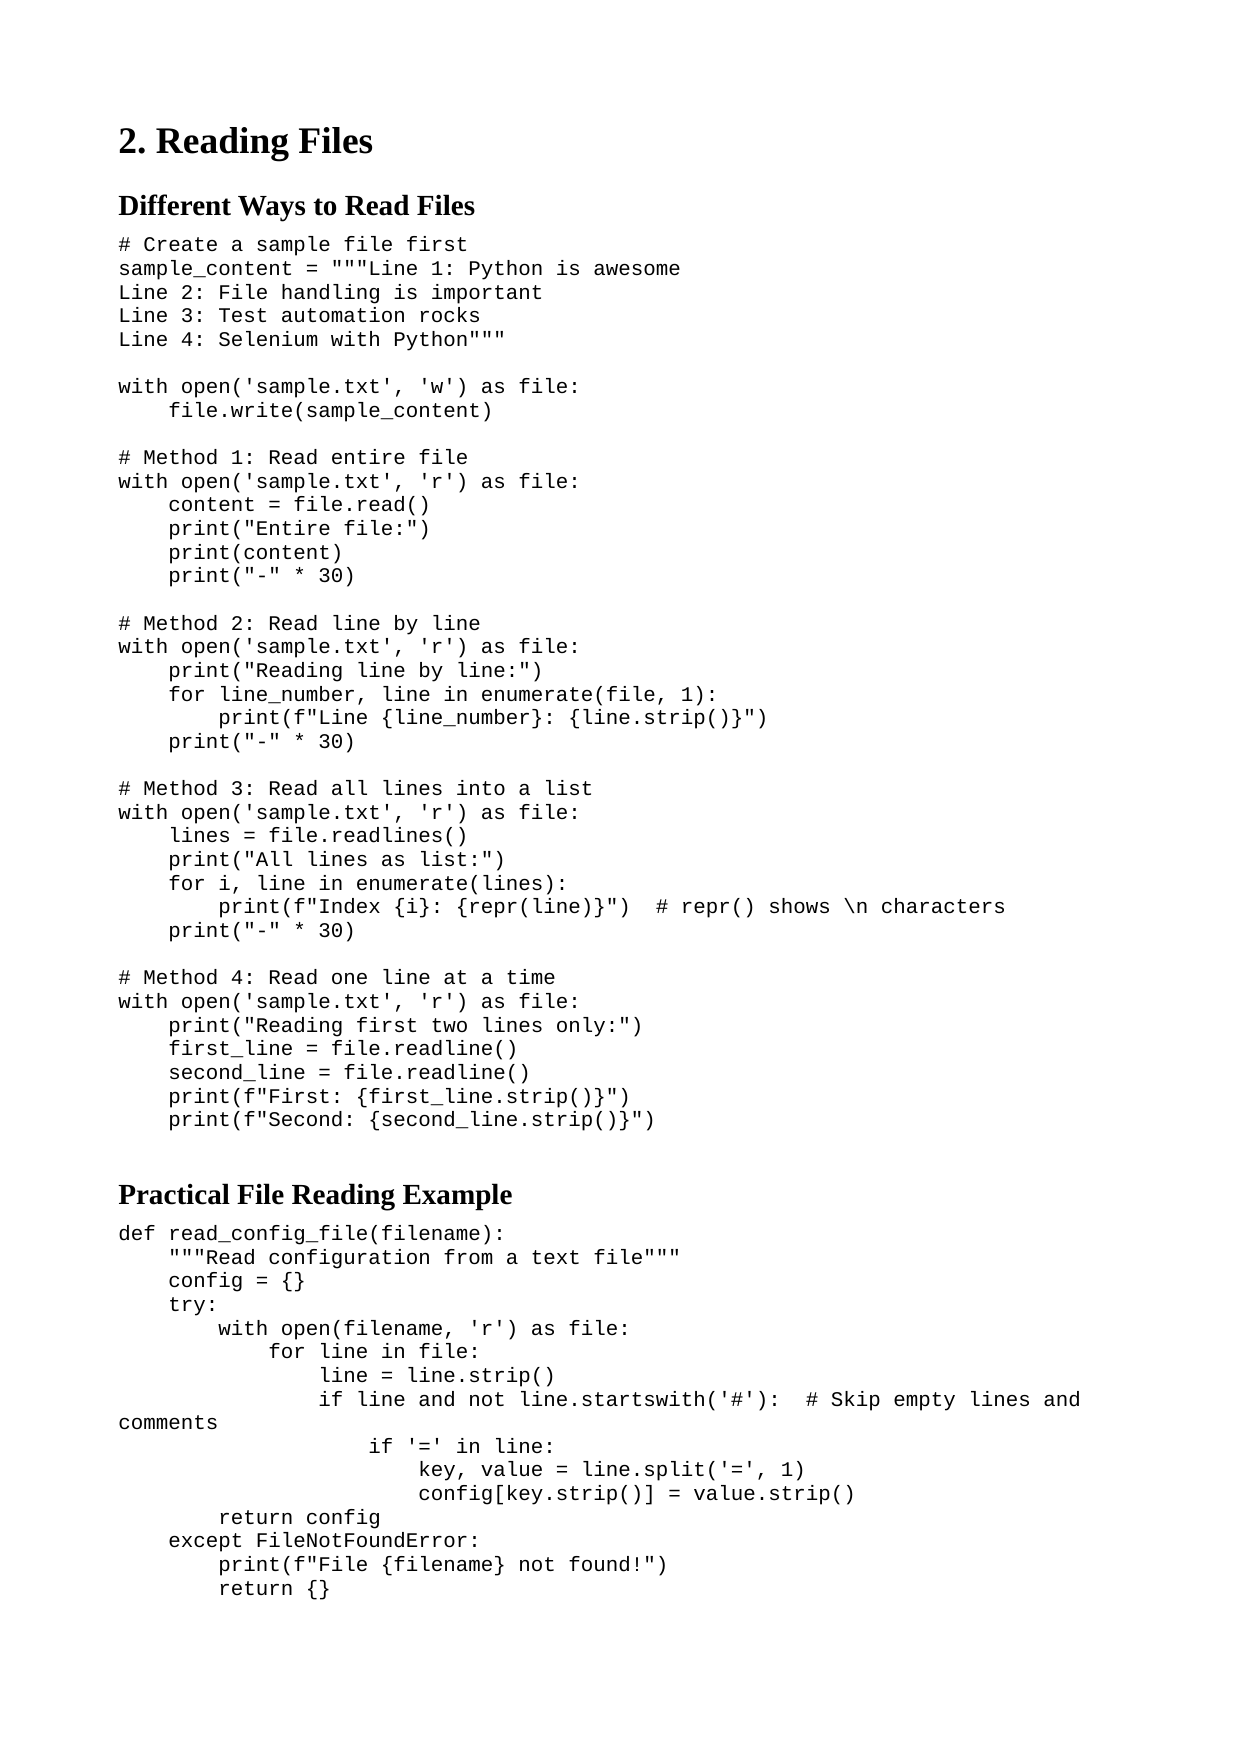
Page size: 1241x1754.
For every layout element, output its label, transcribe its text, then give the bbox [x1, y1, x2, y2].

text print("Reading first two lines only:") [118, 1015, 1122, 1038]
subtitle Different Ways to Read Files [118, 188, 1122, 222]
text with open('sample.txt', 'r') as file: [118, 636, 1122, 660]
text print("All lines as list:") [118, 849, 1122, 873]
text except FileNotFoundError: [118, 1530, 1122, 1554]
text return config [118, 1507, 1122, 1530]
text for i, line in enumerate(lines): [118, 873, 1122, 896]
text key, value = line.split('=', 1) [118, 1459, 1122, 1483]
text Line 2: File handling is important [118, 282, 1122, 305]
text try: [118, 1294, 1122, 1318]
text print("-" * 30) [118, 920, 1122, 944]
text with open('sample.txt', 'r') as file: [118, 471, 1122, 494]
text # Method 1: Read entire file [118, 447, 1122, 471]
text with open('sample.txt', 'w') as file: [118, 376, 1122, 400]
text for line in file: [118, 1341, 1122, 1365]
text config = {} [118, 1270, 1122, 1294]
text first_line = file.readline() [118, 1038, 1122, 1062]
text print(content) [118, 542, 1122, 565]
subtitle Practical File Reading Example [118, 1177, 1122, 1211]
text config[key.strip()] = value.strip() [118, 1483, 1122, 1507]
text print("Reading line by line:") [118, 660, 1122, 684]
text Line 4: Selenium with Python""" [118, 329, 1122, 353]
text with open(filename, 'r') as file: [118, 1318, 1122, 1341]
text # Method 2: Read line by line [118, 613, 1122, 636]
text # Method 3: Read all lines into a list [118, 778, 1122, 802]
text print(f"Index {i}: {repr(line)}") # repr() shows \n characters [118, 896, 1122, 920]
text print("-" * 30) [118, 565, 1122, 589]
text print(f"Line {line_number}: {line.strip()}") [118, 707, 1122, 731]
text if '=' in line: [118, 1436, 1122, 1459]
text def read_config_file(filename): [118, 1223, 1122, 1247]
text print(f"First: {first_line.strip()}") [118, 1086, 1122, 1109]
text if line and not line.startswith('#'): # Skip empty lines and comments [118, 1388, 1122, 1436]
text print(f"Second: {second_line.strip()}") [118, 1109, 1122, 1133]
text Line 3: Test automation rocks [118, 305, 1122, 329]
text line = line.strip() [118, 1365, 1122, 1388]
text for line_number, line in enumerate(file, 1): [118, 684, 1122, 707]
text # Method 4: Read one line at a time [118, 967, 1122, 991]
text print(f"File {filename} not found!") [118, 1554, 1122, 1578]
subtitle 2. Reading Files [118, 118, 1122, 161]
text with open('sample.txt', 'r') as file: [118, 802, 1122, 826]
text content = file.read() [118, 494, 1122, 518]
text return {} [118, 1578, 1122, 1601]
text # Create a sample file first [118, 234, 1122, 258]
text """Read configuration from a text file""" [118, 1247, 1122, 1270]
text print("-" * 30) [118, 731, 1122, 754]
text lines = file.readlines() [118, 826, 1122, 849]
text with open('sample.txt', 'r') as file: [118, 991, 1122, 1015]
text second_line = file.readline() [118, 1062, 1122, 1086]
text print("Entire file:") [118, 518, 1122, 542]
text sample_content = """Line 1: Python is awesome [118, 258, 1122, 282]
text file.write(sample_content) [118, 400, 1122, 423]
